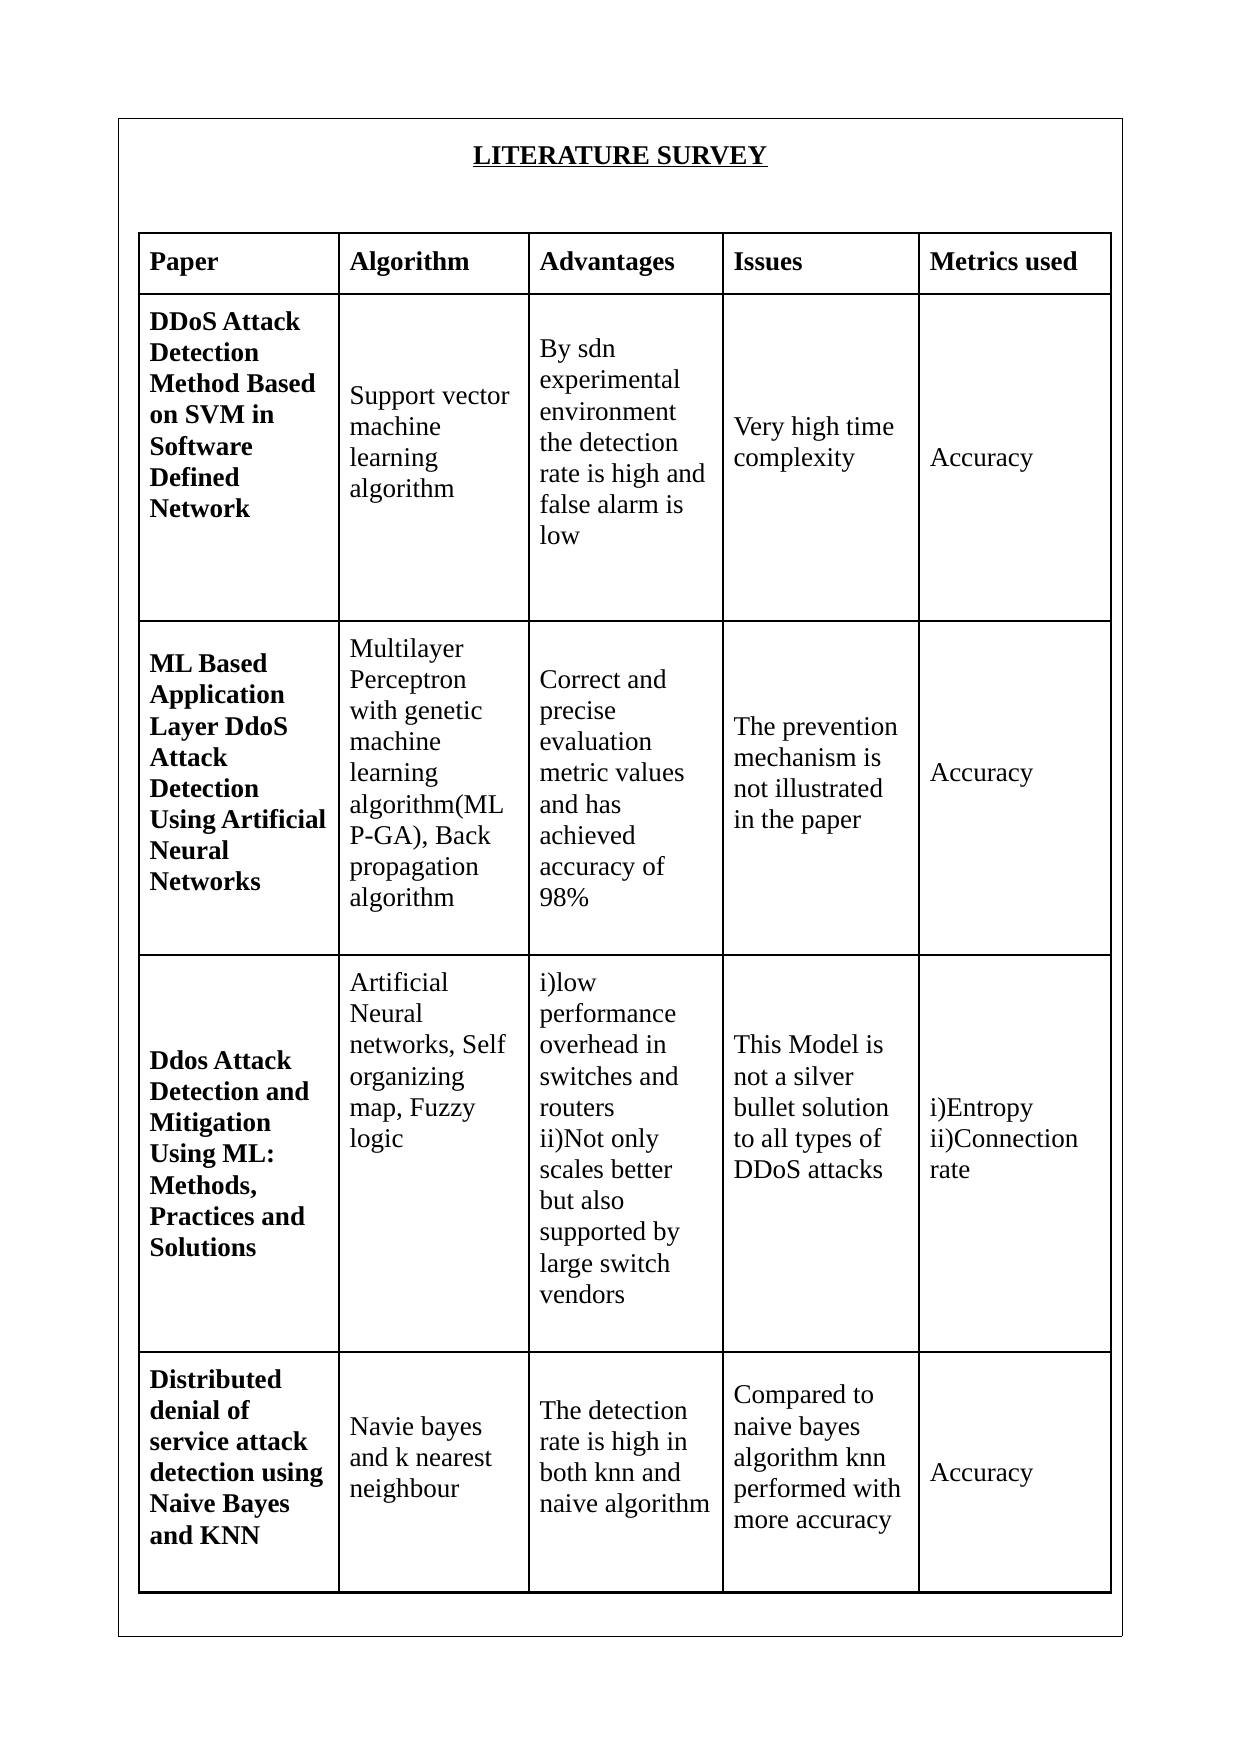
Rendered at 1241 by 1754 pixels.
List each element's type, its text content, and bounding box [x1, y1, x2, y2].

table_cell Navie bayes and k nearest neighbour [340, 1353, 528, 1591]
table_cell Accuracy [920, 1353, 1110, 1591]
table_cell By sdn experimental environment the detection rate is high and false alarm is low [530, 295, 722, 619]
table_cell Very high time complexity [724, 295, 918, 619]
table_cell Support vector machine learning algorithm [340, 295, 528, 619]
table_cell Distributed denial of service attack detection using Naive Bayes and KNN [140, 1353, 338, 1591]
table_header Algorithm [340, 234, 528, 292]
table_cell The detection rate is high in both knn and naive algorithm [530, 1353, 722, 1591]
table_cell i)low performance overhead in switches and routers ii)Not only scales better but also supported by large switch vendors [530, 956, 722, 1351]
table_header Metrics used [920, 234, 1110, 292]
table_header Advantages [530, 234, 722, 292]
table_header Issues [724, 234, 918, 292]
table_cell This Model is not a silver bullet solution to all types of DDoS attacks [724, 956, 918, 1351]
table_cell Accuracy [920, 295, 1110, 619]
text LITERATURE SURVEY [139, 139, 1101, 170]
table_cell ML Based Application Layer DdoS Attack Detection Using Artificial Neural Networks [140, 622, 338, 954]
table_cell Multilayer Perceptron with genetic machine learning algorithm(MLP-GA), Back propagation algorithm [340, 622, 528, 954]
table_header Paper [140, 234, 338, 292]
table_cell Ddos Attack Detection and Mitigation Using ML: Methods, Practices and Solutions [140, 956, 338, 1351]
table_cell Artificial Neural networks, Self organizing map, Fuzzy logic [340, 956, 528, 1351]
table_cell DDoS Attack Detection Method Based on SVM in Software Defined Network [140, 295, 338, 619]
table_cell Accuracy [920, 622, 1110, 954]
table_cell The prevention mechanism is not illustrated in the paper [724, 622, 918, 954]
table_cell Compared to naive bayes algorithm knn performed with more accuracy [724, 1353, 918, 1591]
table_cell Correct and precise evaluation metric values and has achieved accuracy of 98% [530, 622, 722, 954]
table_cell i)Entropy ii)Connection rate [920, 956, 1110, 1351]
